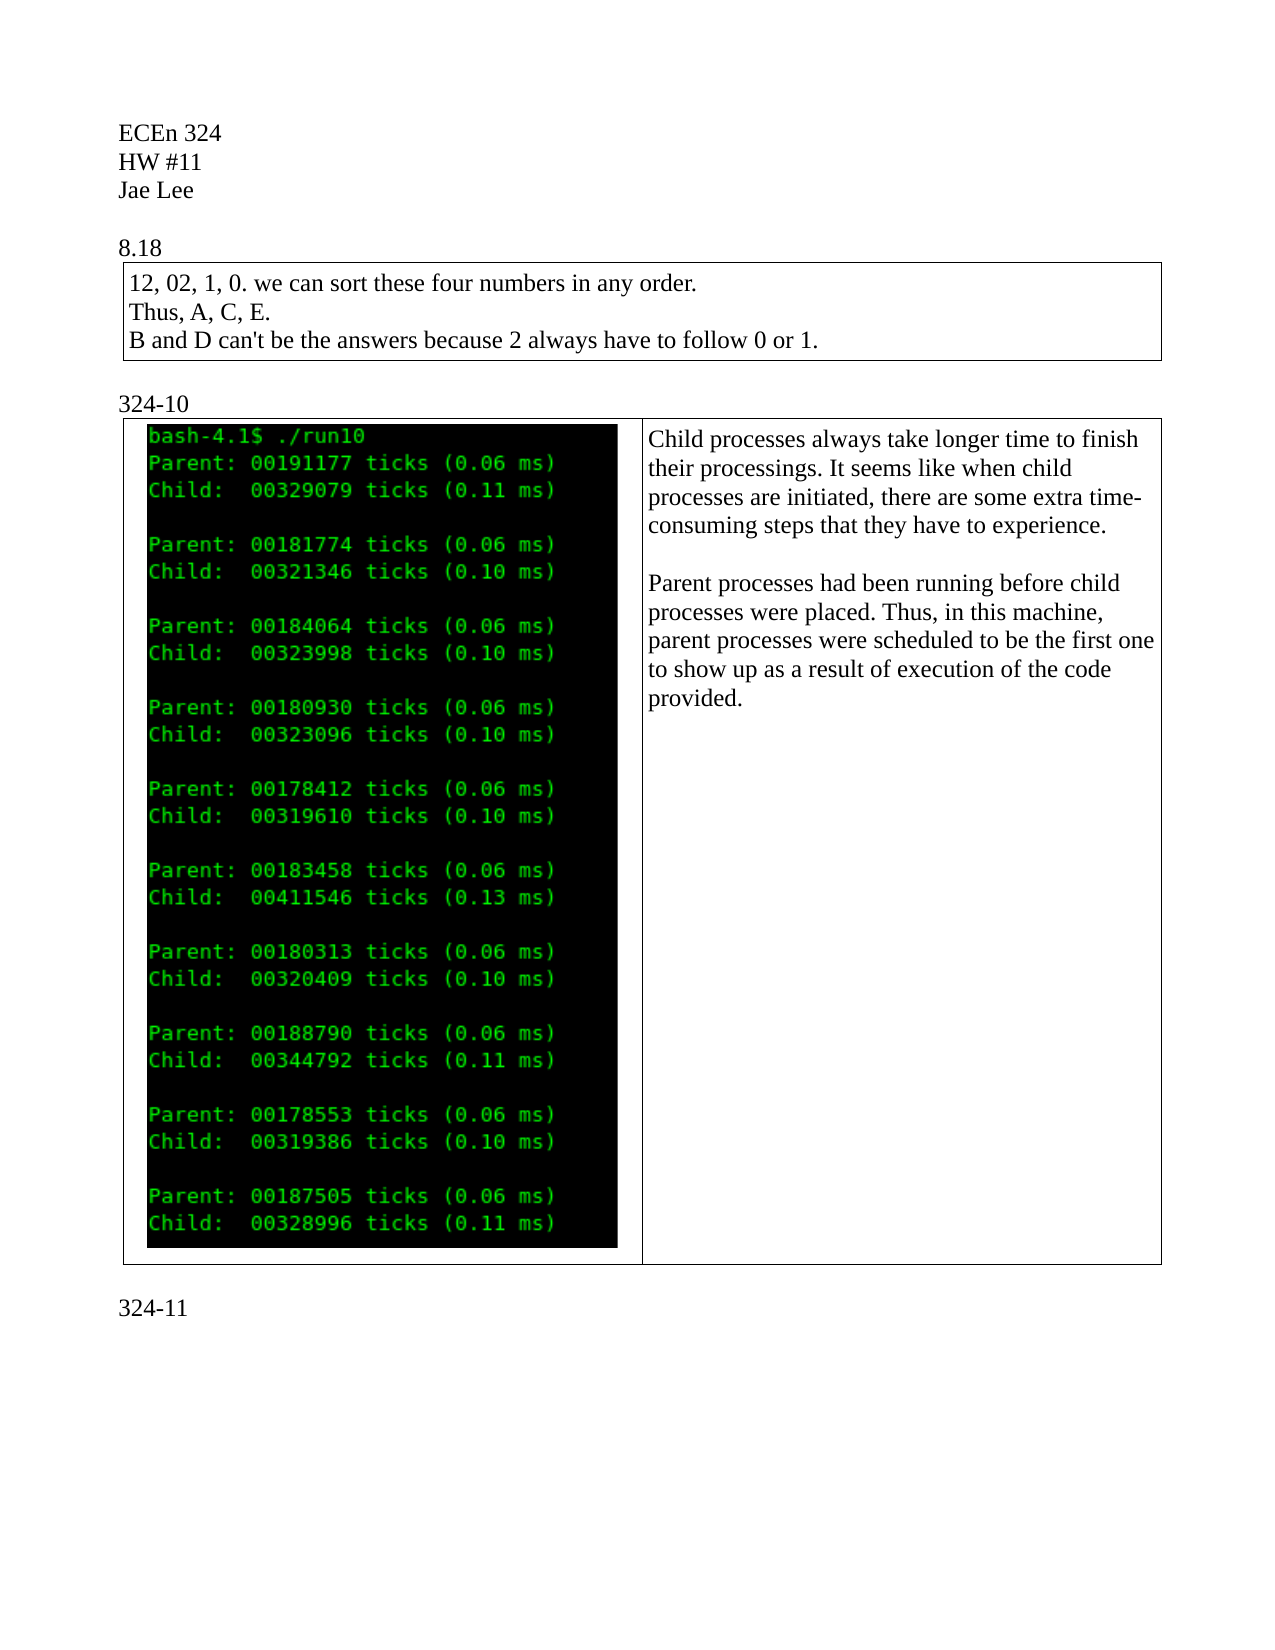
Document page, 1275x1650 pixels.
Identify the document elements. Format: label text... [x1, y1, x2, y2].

text HW #11 [118, 147, 1157, 176]
picture [147, 424, 618, 1248]
text ECEn 324 [118, 118, 1157, 147]
text 324-11 [118, 1293, 1157, 1322]
table_header 12, 02, 1, 0. we can sort these four numbers in any order. Thus, A, C, E. B and D can't be the answers because 2 always have to follow 0 or 1. [124, 263, 1161, 360]
text Jae Lee [118, 176, 1157, 204]
table_header Child processes always take longer time to finish their processings. It seems like when child processes are initiated, there are some extra time-consuming steps that they have to experience. Parent processes had been running before child processes were placed. Thus, in this machine, parent processes were scheduled to be the first one to show up as a result of execution of the code provided. [643, 419, 1161, 1264]
text 8.18 [118, 233, 1157, 262]
text 324-10 [118, 389, 1157, 418]
table_header [124, 419, 642, 1264]
